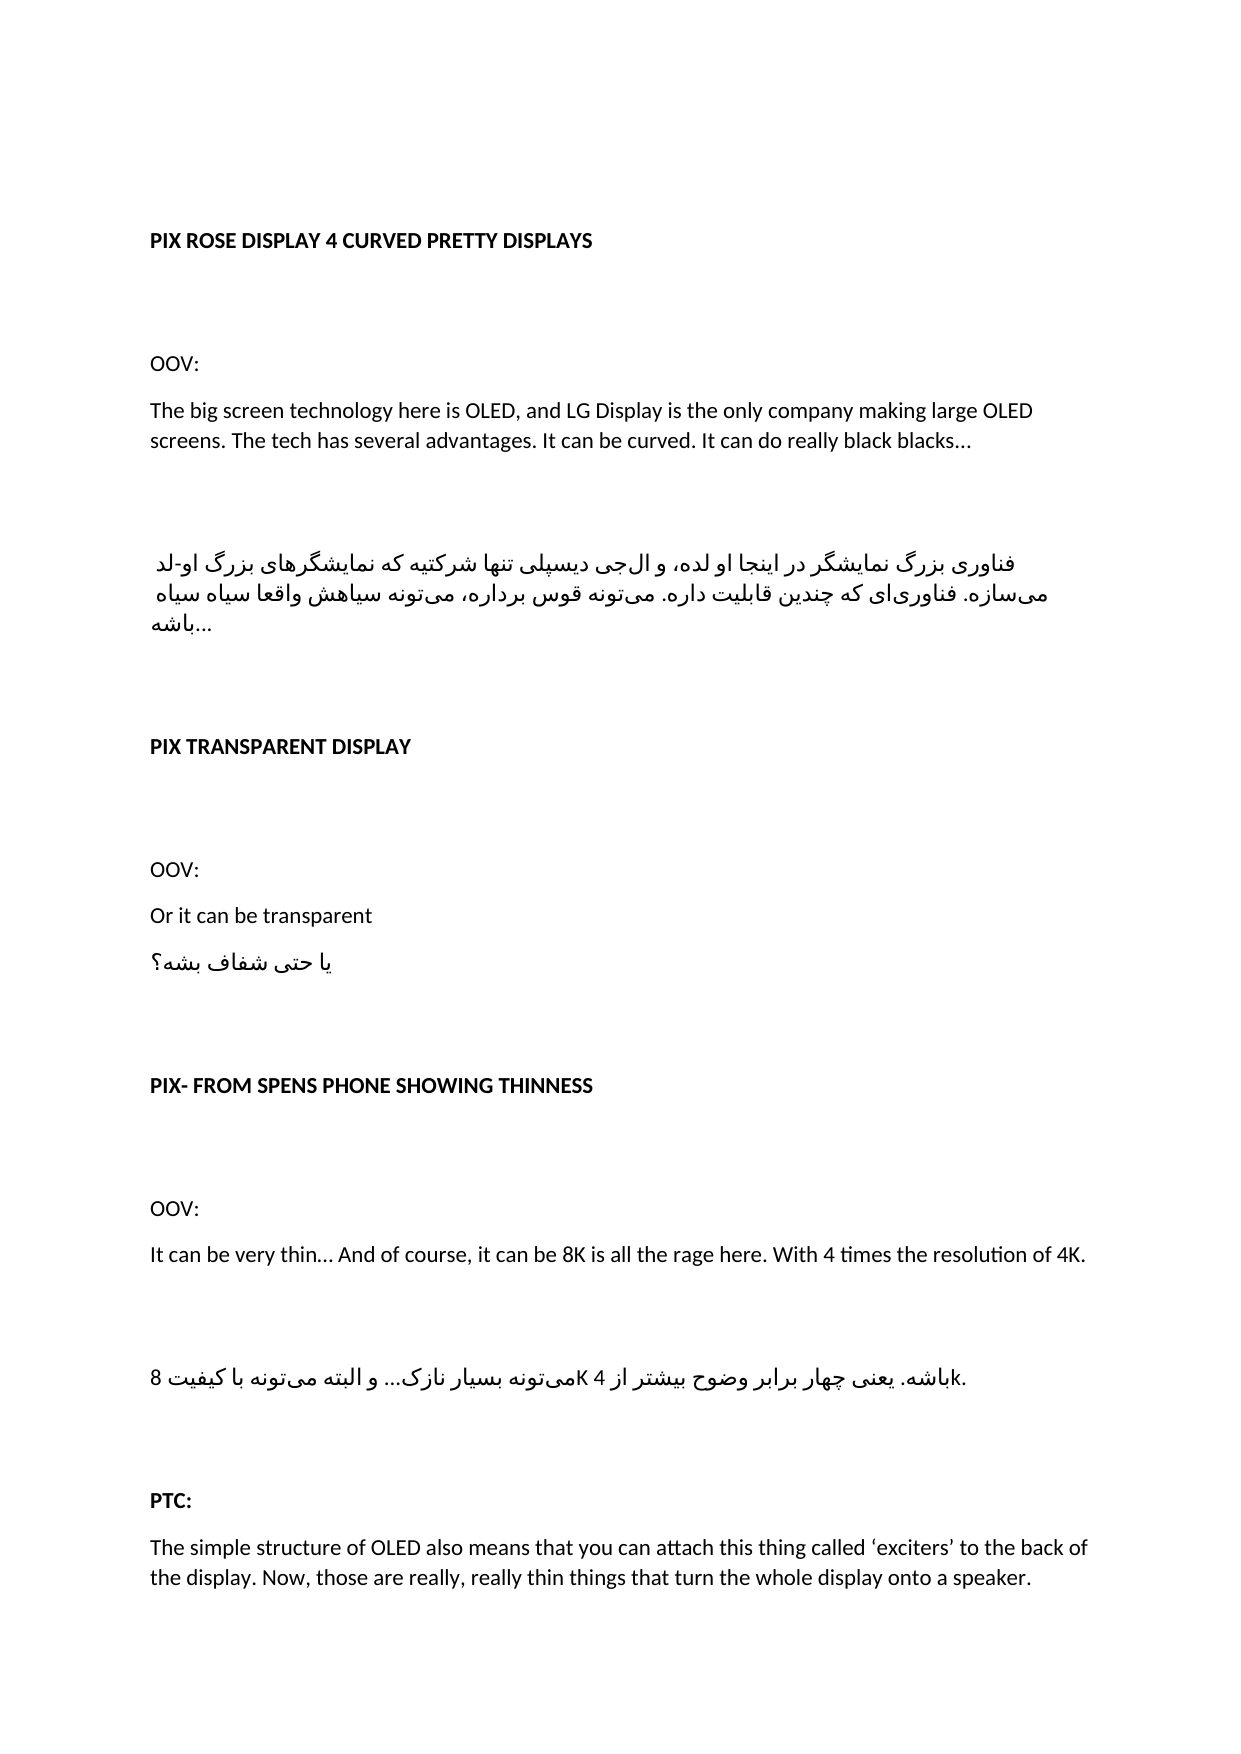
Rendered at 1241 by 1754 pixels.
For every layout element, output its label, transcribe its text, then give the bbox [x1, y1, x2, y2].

text OOV: [150, 349, 1090, 377]
text The big screen technology here is OLED, and LG Display is the only company making large OLED screens. The tech has several advantages. It can be curved. It can do really black blacks... [150, 396, 1090, 454]
text OOV: [150, 1194, 1090, 1222]
text می‌تونه بسیار نازک... و البته می‌تونه با کیفیت 8K باشه. یعنی چهار برابر وضوح بیشتر از 4k. [150, 1363, 1090, 1392]
text Or it can be transparent [150, 901, 1090, 929]
text The simple structure of OLED also means that you can attach this thing called ‘exciters’ to the back of the display. Now, those are really, really thin things that turn the whole display onto a speaker. [150, 1533, 1090, 1591]
text فناوری بزرگ نمایشگر در اینجا او لده، و ال‌جی دیسپلی تنها شرکتیه که نمایشگرهای بزرگ او-لد می‌سازه. فناوری‌ای که چندین قابلیت داره. می‌تونه قوس برداره، می‌تونه سیاهش واقعا سیاه سیاه باشه... [150, 549, 1090, 637]
text OOV: [150, 855, 1090, 883]
text PIX ROSE DISPLAY 4 CURVED PRETTY DISPLAYS [150, 226, 1090, 254]
text It can be very thin… And of course, it can be 8K is all the rage here. With 4 times the resolution of 4K. [150, 1241, 1090, 1268]
text PIX- FROM SPENS PHONE SHOWING THINNESS [150, 1071, 1090, 1099]
text یا حتی شفاف بشه؟ [150, 948, 1090, 976]
text PIX TRANSPARENT DISPLAY [150, 732, 1090, 760]
text PTC: [150, 1487, 1090, 1514]
